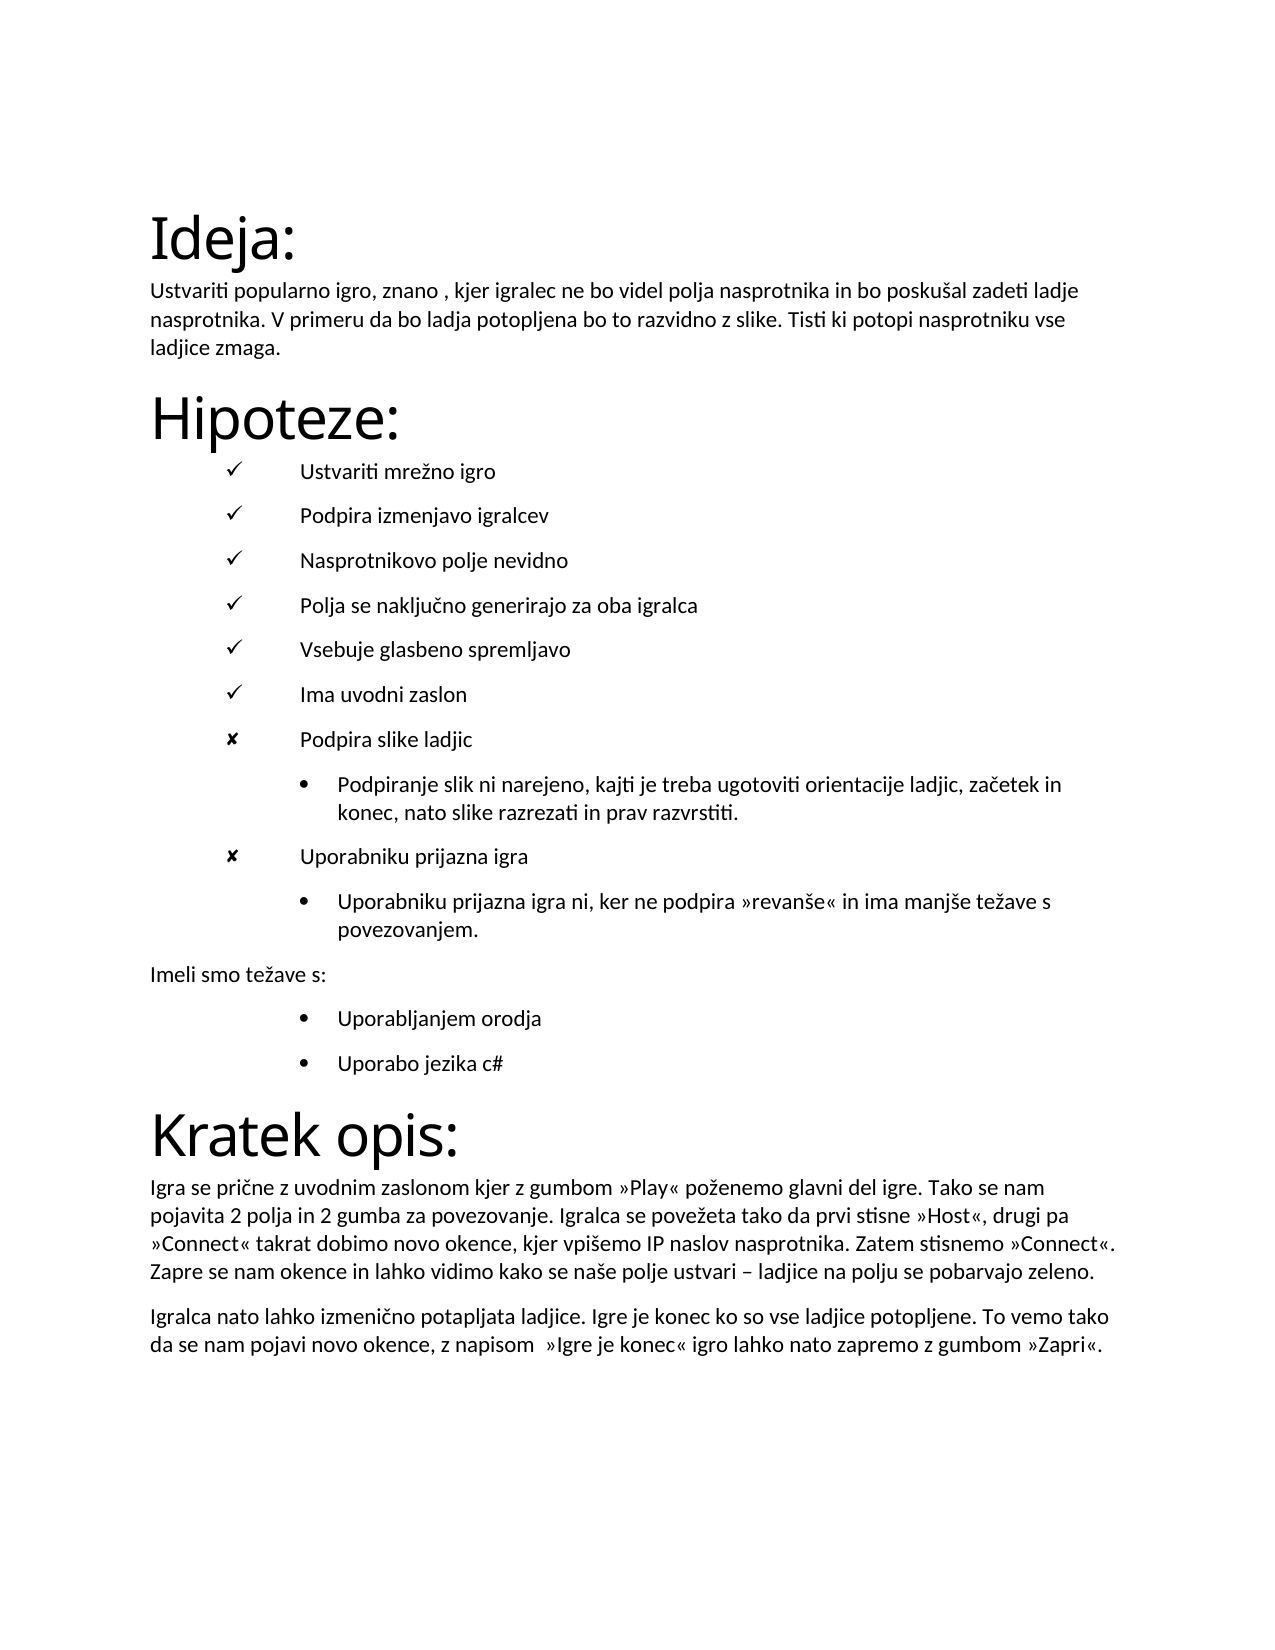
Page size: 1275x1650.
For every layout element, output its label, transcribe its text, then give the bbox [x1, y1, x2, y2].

text  Uporabniku prijazna igra [150, 842, 1125, 870]
text Kratek opis: [150, 1094, 1125, 1173]
text  Ustvariti mrežno igro [150, 457, 1125, 485]
text  Polja se naključno generirajo za oba igralca [150, 591, 1125, 619]
text Hipoteze: [150, 377, 1125, 457]
text Igra se prične z uvodnim zaslonom kjer z gumbom »Play« poženemo glavni del igre. Tako se nam pojavita 2 polja in 2 gumba za povezovanje. Igralca se povežeta tako da prvi stisne »Host«, drugi pa »Connect« takrat dobimo novo okence, kjer vpišemo IP naslov nasprotnika. Zatem stisnemo »Connect«. Zapre se nam okence in lahko vidimo kako se naše polje ustvari – ladjice na polju se pobarvajo zeleno. [150, 1173, 1125, 1285]
text  Ima uvodni zaslon [150, 680, 1125, 708]
text  Vsebuje glasbeno spremljavo [150, 636, 1125, 664]
list Uporabljanjem orodja [300, 1004, 1125, 1032]
text  Podpira slike ladjic [150, 725, 1125, 753]
text  Podpira izmenjavo igralcev [150, 502, 1125, 529]
text Ideja: [150, 197, 1125, 277]
list Uporabo jezika c# [300, 1049, 1125, 1077]
text Imeli smo težave s: [150, 960, 1125, 988]
list Podpiranje slik ni narejeno, kajti je treba ugotoviti orientacije ladjic, začetek in konec, nato slike razrezati in prav razvrstiti. [300, 770, 1125, 826]
text  Nasprotnikovo polje nevidno [150, 546, 1125, 574]
list Uporabniku prijazna igra ni, ker ne podpira »revanše« in ima manjše težave s povezovanjem. [300, 887, 1125, 943]
text Igralca nato lahko izmenično potapljata ladjice. Igre je konec ko so vse ladjice potopljene. To vemo tako da se nam pojavi novo okence, z napisom »Igre je konec« igro lahko nato zapremo z gumbom »Zapri«. [150, 1302, 1125, 1358]
text Ustvariti popularno igro, znano , kjer igralec ne bo videl polja nasprotnika in bo poskušal zadeti ladje nasprotnika. V primeru da bo ladja potopljena bo to razvidno z slike. Tisti ki potopi nasprotniku vse ladjice zmaga. [150, 277, 1125, 361]
